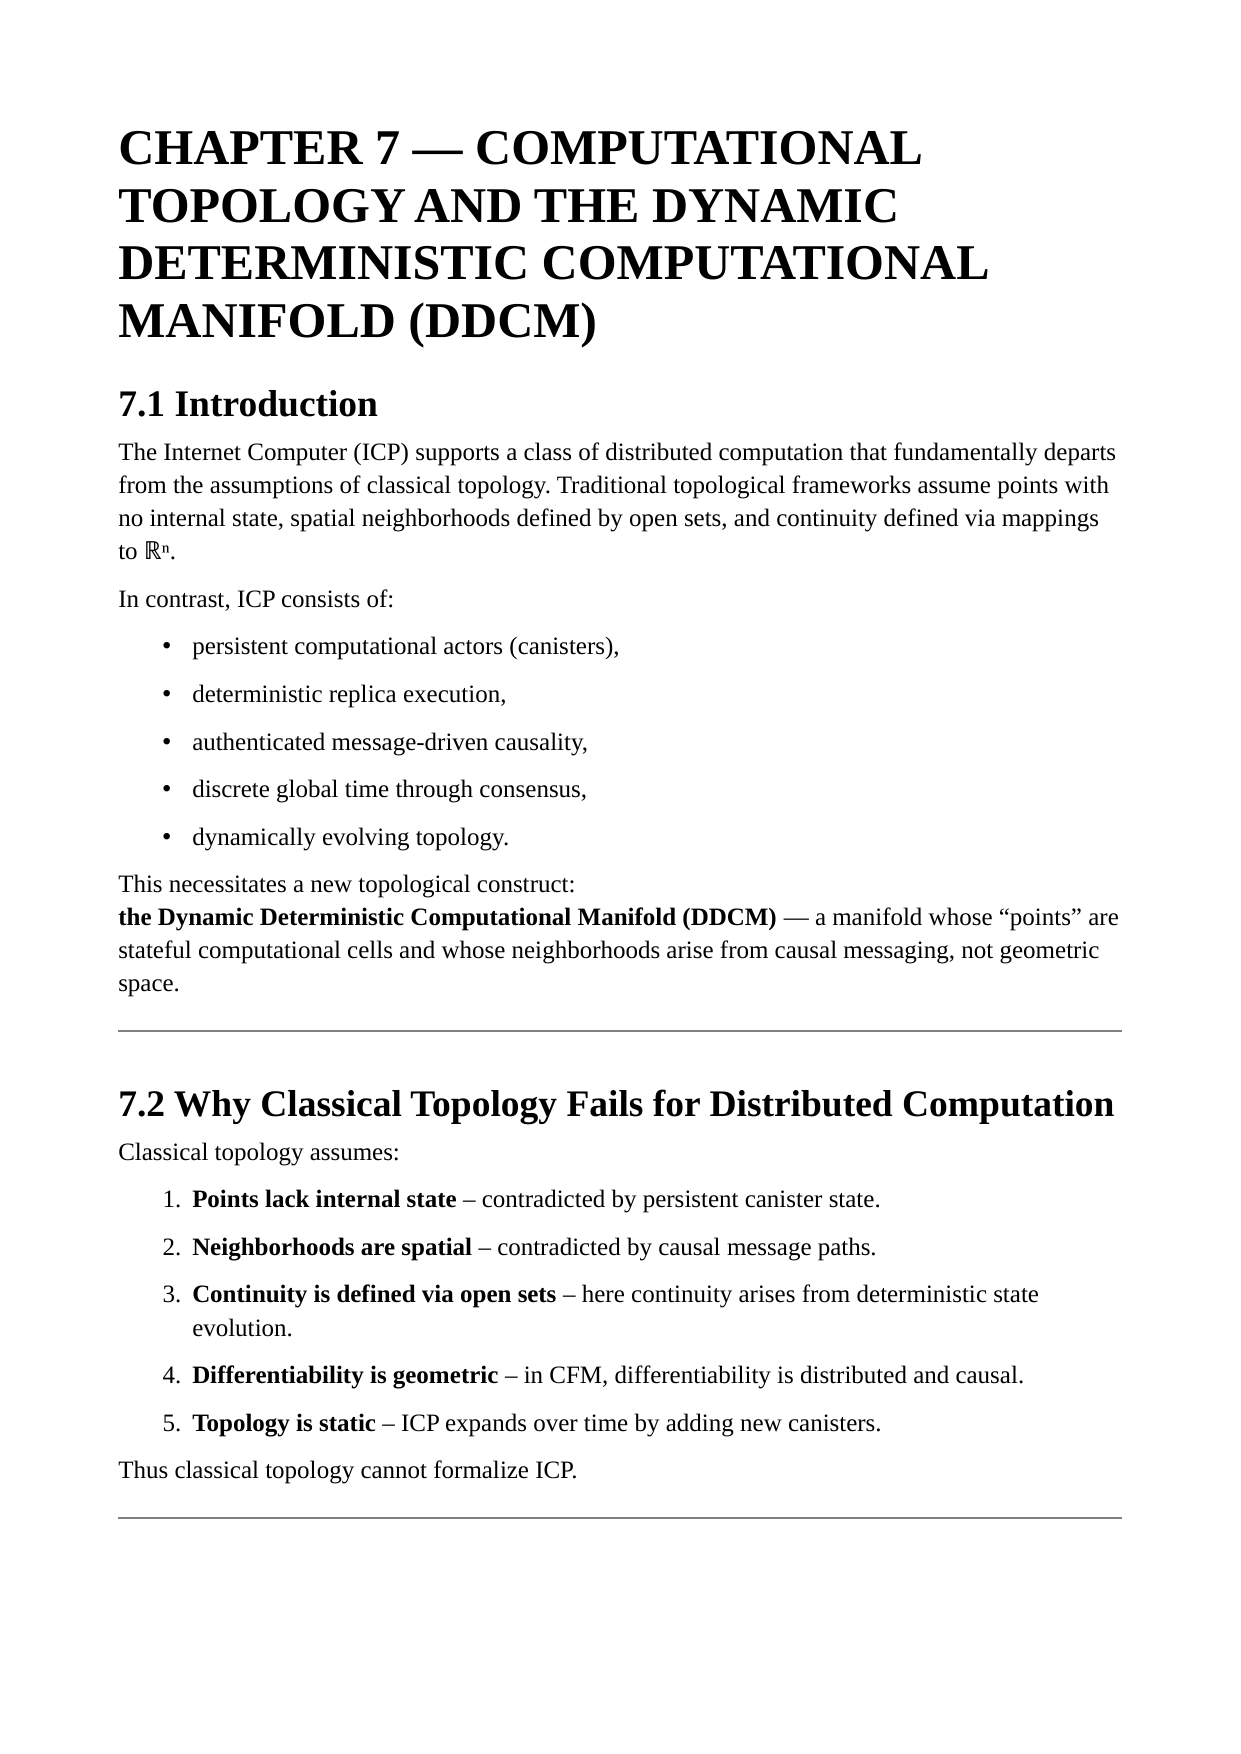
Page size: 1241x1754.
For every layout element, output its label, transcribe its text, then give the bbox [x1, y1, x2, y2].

list Continuity is defined via open sets – here continuity arises from deterministic state evolution. [162, 1279, 1122, 1341]
subtitle 7.2 Why Classical Topology Fails for Distributed Computation [118, 1081, 1122, 1124]
list Points lack internal state – contradicted by persistent canister state. [162, 1184, 1122, 1213]
list authenticated message-driven causality, [162, 727, 1122, 755]
list Differentiability is geometric – in CFM, differentiability is distributed and causal. [162, 1360, 1122, 1389]
subtitle 7.1 Introduction [118, 381, 1122, 424]
list deterministic replica execution, [162, 679, 1122, 708]
subtitle CHAPTER 7 — COMPUTATIONAL TOPOLOGY AND THE DYNAMIC DETERMINISTIC COMPUTATIONAL MANIFOLD (DDCM) [118, 118, 1122, 348]
text The Internet Computer (ICP) supports a class of distributed computation that fundamentally departs from the assumptions of classical topology. Traditional topological frameworks assume points with no internal state, spatial neighborhoods defined by open sets, and continuity defined via mappings to ℝⁿ. [118, 437, 1122, 565]
list Neighborhoods are spatial – contradicted by causal message paths. [162, 1232, 1122, 1261]
text Thus classical topology cannot formalize ICP. [118, 1455, 1122, 1484]
list Topology is static – ICP expands over time by adding new canisters. [162, 1408, 1122, 1437]
list discrete global time through consensus, [162, 774, 1122, 803]
text Classical topology assumes: [118, 1137, 1122, 1166]
text In contrast, ICP consists of: [118, 584, 1122, 612]
text This necessitates a new topological construct: the Dynamic Deterministic Computational Manifold (DDCM) — a manifold whose “points” are stateful computational cells and whose neighborhoods arise from causal messaging, not geometric space. [118, 869, 1122, 997]
list dynamically evolving topology. [162, 822, 1122, 851]
list persistent computational actors (canisters), [162, 631, 1122, 660]
